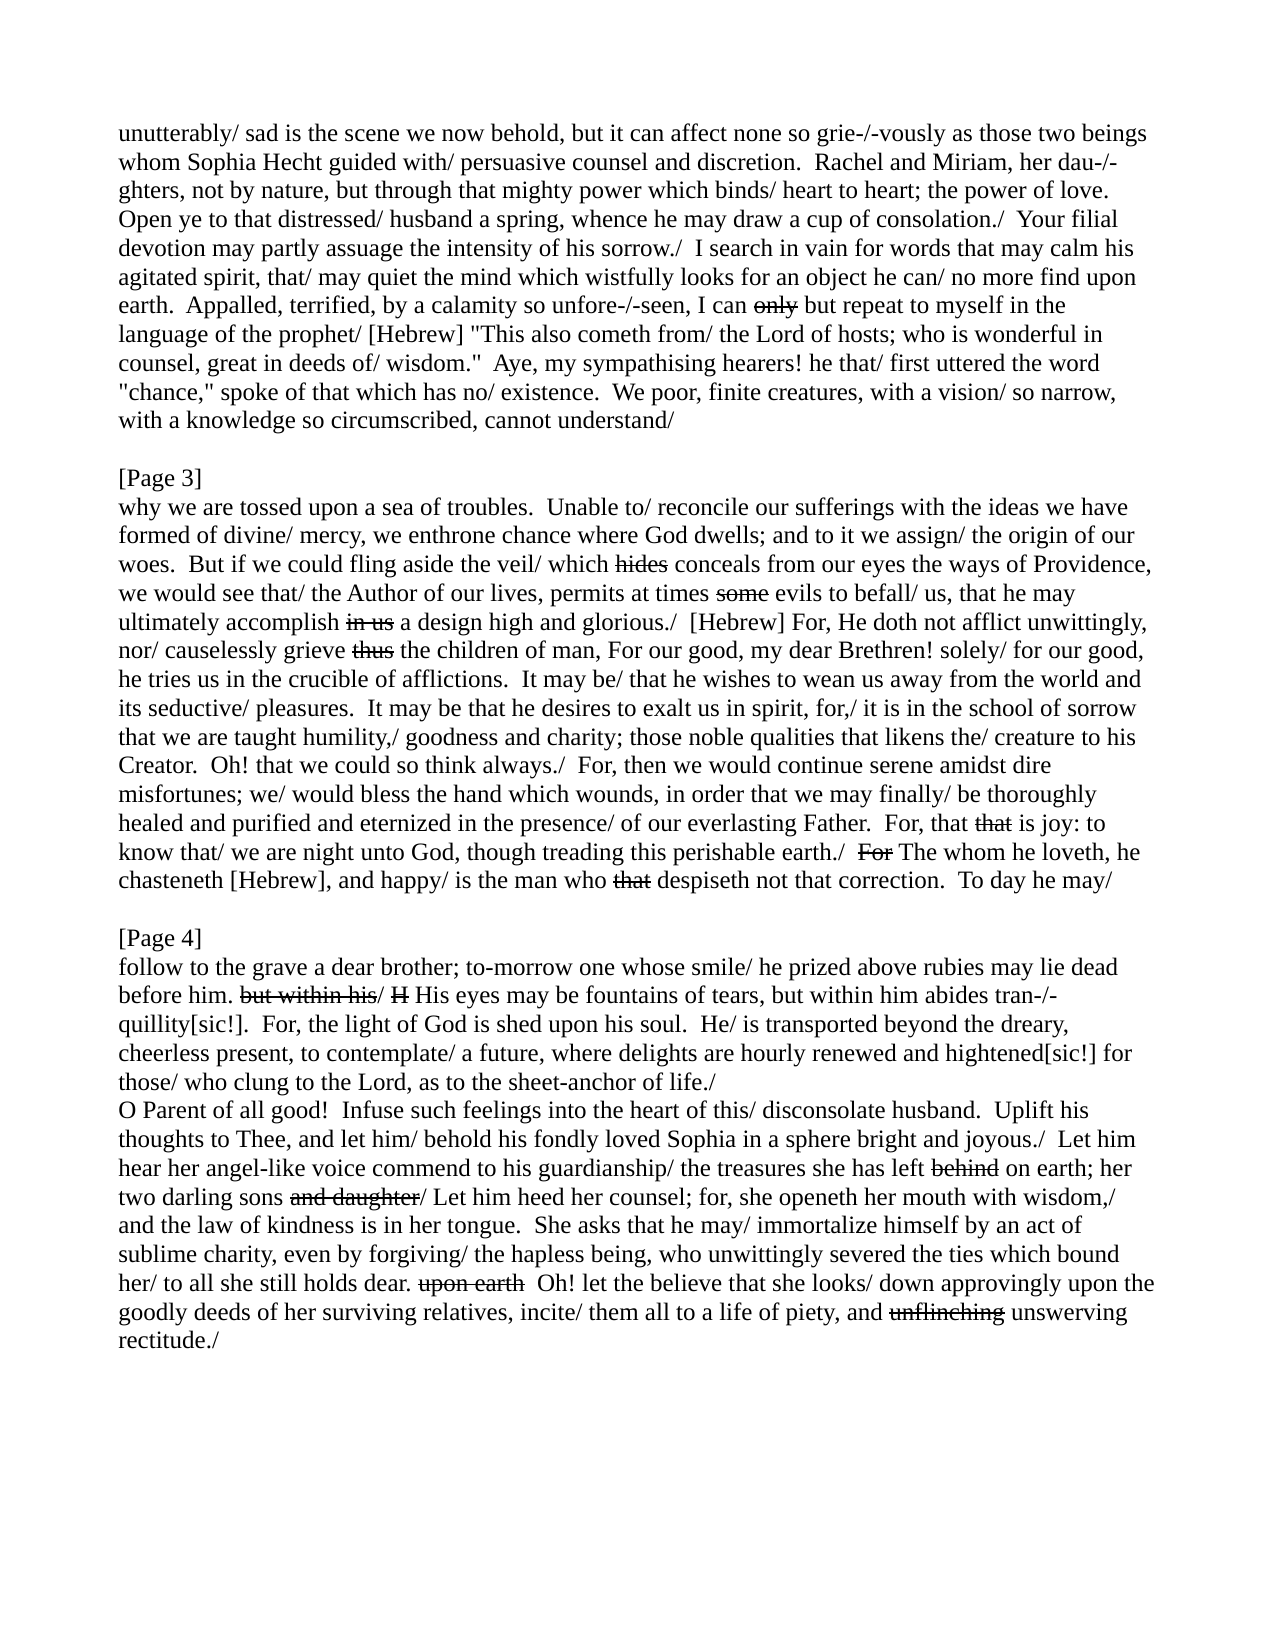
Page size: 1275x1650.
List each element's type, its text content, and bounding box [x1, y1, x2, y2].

text why we are tossed upon a sea of troubles. Unable to/ reconcile our sufferings with the ideas we have formed of divine/ mercy, we enthrone chance where God dwells; and to it we assign/ the origin of our woes. But if we could fling aside the veil/ which hides conceals from our eyes the ways of Providence, we would see that/ the Author of our lives, permits at times some evils to befall/ us, that he may ultimately accomplish in us a design high and glorious./ [Hebrew] For, He doth not afflict unwittingly, nor/ causelessly grieve thus the children of man, For our good, my dear Brethren! solely/ for our good, he tries us in the crucible of afflictions. It may be/ that he wishes to wean us away from the world and its seductive/ pleasures. It may be that he desires to exalt us in spirit, for,/ it is in the school of sorrow that we are taught humility,/ goodness and charity; those noble qualities that likens the/ creature to his Creator. Oh! that we could so think always./ For, then we would continue serene amidst dire misfortunes; we/ would bless the hand which wounds, in order that we may finally/ be thoroughly healed and purified and eternized in the presence/ of our everlasting Father. For, that that is joy: to know that/ we are night unto God, though treading this perishable earth./ For The whom he loveth, he chasteneth [Hebrew], and happy/ is the man who that despiseth not that correction. To day he may/ [118, 492, 1157, 894]
text follow to the grave a dear brother; to-morrow one whose smile/ he prized above rubies may lie dead before him. but within his/ H His eyes may be fountains of tears, but within him abides tran-/-quillity[sic!]. For, the light of God is shed upon his soul. He/ is transported beyond the dreary, cheerless present, to contemplate/ a future, where delights are hourly renewed and hightened[sic!] for those/ who clung to the Lord, as to the sheet-anchor of life./ [118, 952, 1157, 1096]
text [Page 3] [118, 463, 1157, 492]
text unutterably/ sad is the scene we now behold, but it can affect none so grie-/-vously as those two beings whom Sophia Hecht guided with/ persuasive counsel and discretion. Rachel and Miriam, her dau-/-ghters, not by nature, but through that mighty power which binds/ heart to heart; the power of love. Open ye to that distressed/ husband a spring, whence he may draw a cup of consolation./ Your filial devotion may partly assuage the intensity of his sorrow./ I search in vain for words that may calm his agitated spirit, that/ may quiet the mind which wistfully looks for an object he can/ no more find upon earth. Appalled, terrified, by a calamity so unfore-/-seen, I can only but repeat to myself in the language of the prophet/ [Hebrew] "This also cometh from/ the Lord of hosts; who is wonderful in counsel, great in deeds of/ wisdom." Aye, my sympathising hearers! he that/ first uttered the word "chance," spoke of that which has no/ existence. We poor, finite creatures, with a vision/ so narrow, with a knowledge so circumscribed, cannot understand/ [118, 118, 1157, 434]
text O Parent of all good! Infuse such feelings into the heart of this/ disconsolate husband. Uplift his thoughts to Thee, and let him/ behold his fondly loved Sophia in a sphere bright and joyous./ Let him hear her angel-like voice commend to his guardianship/ the treasures she has left behind on earth; her two darling sons and daughter/ Let him heed her counsel; for, she openeth her mouth with wisdom,/ and the law of kindness is in her tongue. She asks that he may/ immortalize himself by an act of sublime charity, even by forgiving/ the hapless being, who unwittingly severed the ties which bound her/ to all she still holds dear. upon earth Oh! let the believe that she looks/ down approvingly upon the goodly deeds of her surviving relatives, incite/ them all to a life of piety, and unflinching unswerving rectitude./ [118, 1096, 1157, 1354]
text [Page 4] [118, 923, 1157, 952]
